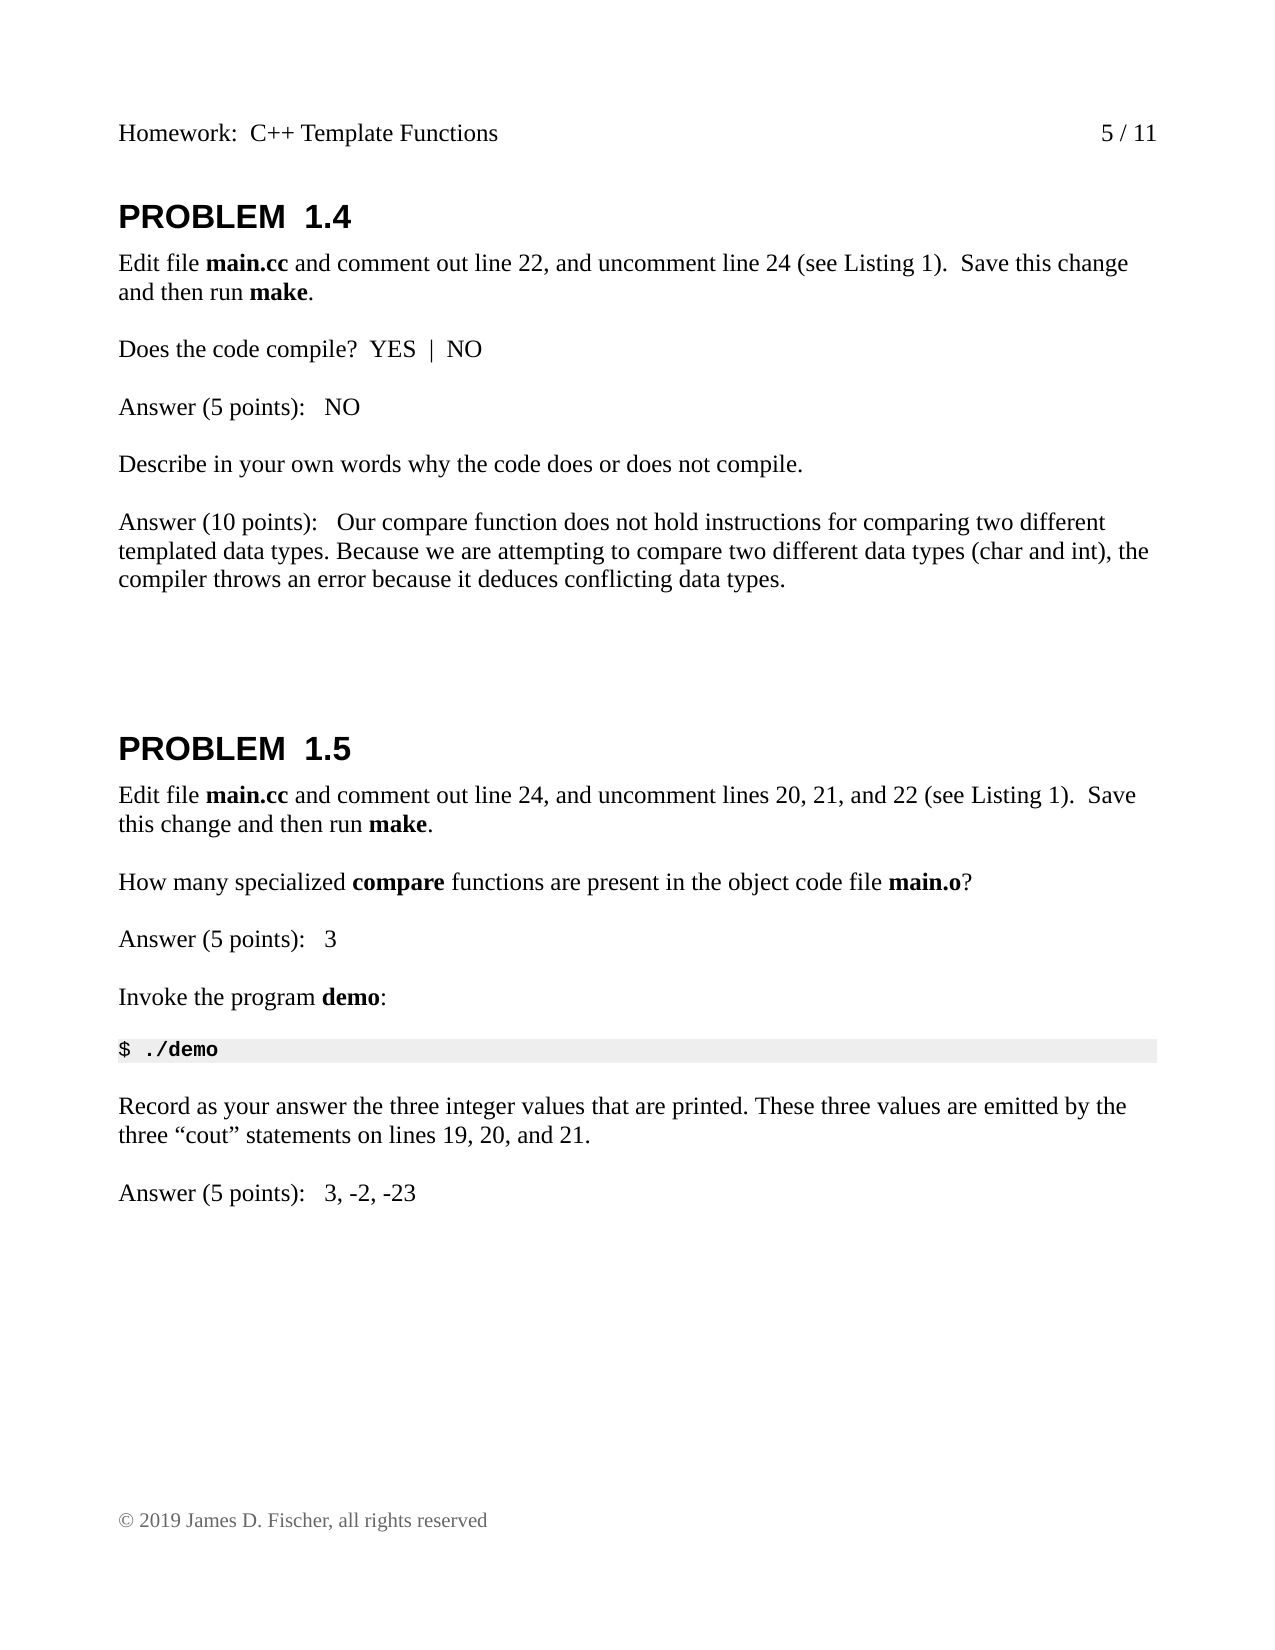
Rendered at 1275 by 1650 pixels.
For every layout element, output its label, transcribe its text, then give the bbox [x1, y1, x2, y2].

text How many specialized compare functions are present in the object code file main.o? [118, 867, 1157, 895]
text Describe in your own words why the code does or does not compile. [118, 449, 1157, 478]
text Answer (5 points): NO [118, 392, 1157, 421]
text Does the code compile? YES | NO [118, 334, 1157, 363]
text Answer (10 points): Our compare function does not hold instructions for comparing two different templated data types. Because we are attempting to compare two different data types (char and int), the compiler throws an error because it deduces conflicting data types. [118, 507, 1157, 593]
text Record as your answer the three integer values that are printed. These three values are emitted by the three “cout” statements on lines 19, 20, and 21. [118, 1091, 1157, 1149]
text Edit file main.cc and comment out line 24, and uncomment lines 20, 21, and 22 (see Listing 1). Save this change and then run make. [118, 780, 1157, 838]
text Answer (5 points): 3 [118, 924, 1157, 953]
text Edit file main.cc and comment out line 22, and uncomment line 24 (see Listing 1). Save this change and then run make. [118, 248, 1157, 306]
text Invoke the program demo: [118, 982, 1157, 1010]
subtitle PROBLEM 1.4 [118, 197, 1157, 236]
text Answer (5 points): 3, -2, -23 [118, 1178, 1157, 1206]
text $ ./demo [218, 1039, 1157, 1063]
subtitle PROBLEM 1.5 [118, 729, 1157, 768]
